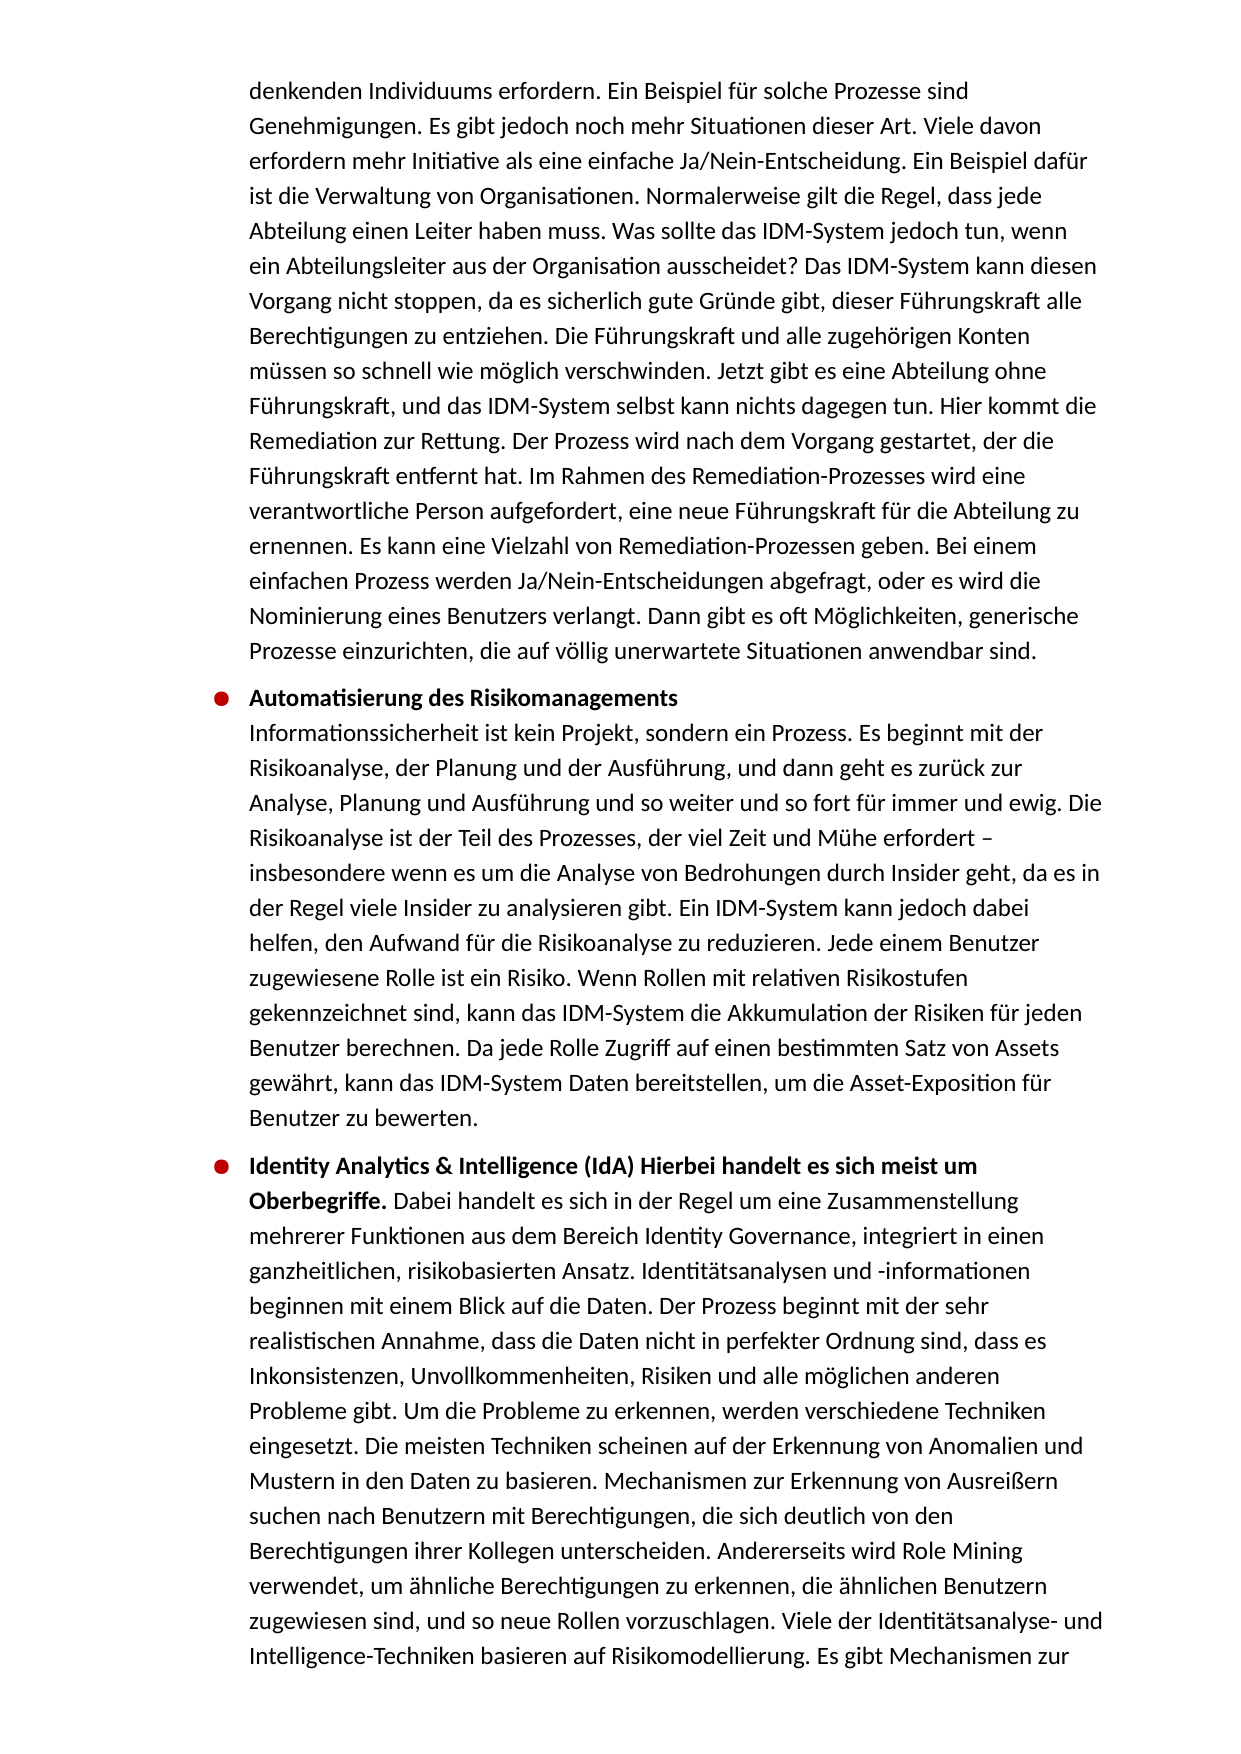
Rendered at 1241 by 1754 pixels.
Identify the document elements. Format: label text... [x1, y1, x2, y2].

list Automatisierung des Risikomanagements Informationssicherheit ist kein Projekt, sondern ein Prozess. Es beginnt mit der Risikoanalyse, der Planung und der Ausführung, und dann geht es zurück zur Analyse, Planung und Ausführung und so weiter und so fort für immer und ewig. Die Risikoanalyse ist der Teil des Prozesses, der viel Zeit und Mühe erfordert – insbesondere wenn es um die Analyse von Bedrohungen durch Insider geht, da es in der Regel viele Insider zu analysieren gibt. Ein IDM-System kann jedoch dabei helfen, den Aufwand für die Risikoanalyse zu reduzieren. Jede einem Benutzer zugewiesene Rolle ist ein Risiko. Wenn Rollen mit relativen Risikostufen gekennzeichnet sind, kann das IDM-System die Akkumulation der Risiken für jeden Benutzer berechnen. Da jede Rolle Zugriff auf einen bestimmten Satz von Assets gewährt, kann das IDM-System Daten bereitstellen, um die Asset-Exposition für Benutzer zu bewerten. [211, 682, 1104, 1133]
list Identity Analytics & Intelligence (IdA) Hierbei handelt es sich meist um Oberbegriffe. Dabei handelt es sich in der Regel um eine Zusammenstellung mehrerer Funktionen aus dem Bereich Identity Governance, integriert in einen ganzheitlichen, risikobasierten Ansatz. Identitätsanalysen und -informationen beginnen mit einem Blick auf die Daten. Der Prozess beginnt mit der sehr realistischen Annahme, dass die Daten nicht in perfekter Ordnung sind, dass es Inkonsistenzen, Unvollkommenheiten, Risiken und alle möglichen anderen Probleme gibt. Um die Probleme zu erkennen, werden verschiedene Techniken eingesetzt. Die meisten Techniken scheinen auf der Erkennung von Anomalien und Mustern in den Daten zu basieren. Mechanismen zur Erkennung von Ausreißern suchen nach Benutzern mit Berechtigungen, die sich deutlich von den Berechtigungen ihrer Kollegen unterscheiden. Andererseits wird Role Mining verwendet, um ähnliche Berechtigungen zu erkennen, die ähnlichen Benutzern zugewiesen sind, und so neue Rollen vorzuschlagen. Viele der Identitätsanalyse- und Intelligence-Techniken basieren auf Risikomodellierung. Es gibt Mechanismen zur [211, 1150, 1104, 1671]
list denkenden Individuums erfordern. Ein Beispiel für solche Prozesse sind Genehmigungen. Es gibt jedoch noch mehr Situationen dieser Art. Viele davon erfordern mehr Initiative als eine einfache Ja/Nein-Entscheidung. Ein Beispiel dafür ist die Verwaltung von Organisationen. Normalerweise gilt die Regel, dass jede Abteilung einen Leiter haben muss. Was sollte das IDM-System jedoch tun, wenn ein Abteilungsleiter aus der Organisation ausscheidet? Das IDM-System kann diesen Vorgang nicht stoppen, da es sicherlich gute Gründe gibt, dieser Führungskraft alle Berechtigungen zu entziehen. Die Führungskraft und alle zugehörigen Konten müssen so schnell wie möglich verschwinden. Jetzt gibt es eine Abteilung ohne Führungskraft, und das IDM-System selbst kann nichts dagegen tun. Hier kommt die Remediation zur Rettung. Der Prozess wird nach dem Vorgang gestartet, der die Führungskraft entfernt hat. Im Rahmen des Remediation-Prozesses wird eine verantwortliche Person aufgefordert, eine neue Führungskraft für die Abteilung zu ernennen. Es kann eine Vielzahl von Remediation-Prozessen geben. Bei einem einfachen Prozess werden Ja/Nein-Entscheidungen abgefragt, oder es wird die Nominierung eines Benutzers verlangt. Dann gibt es oft Möglichkeiten, generische Prozesse einzurichten, die auf völlig unerwartete Situationen anwendbar sind. [211, 75, 1104, 666]
